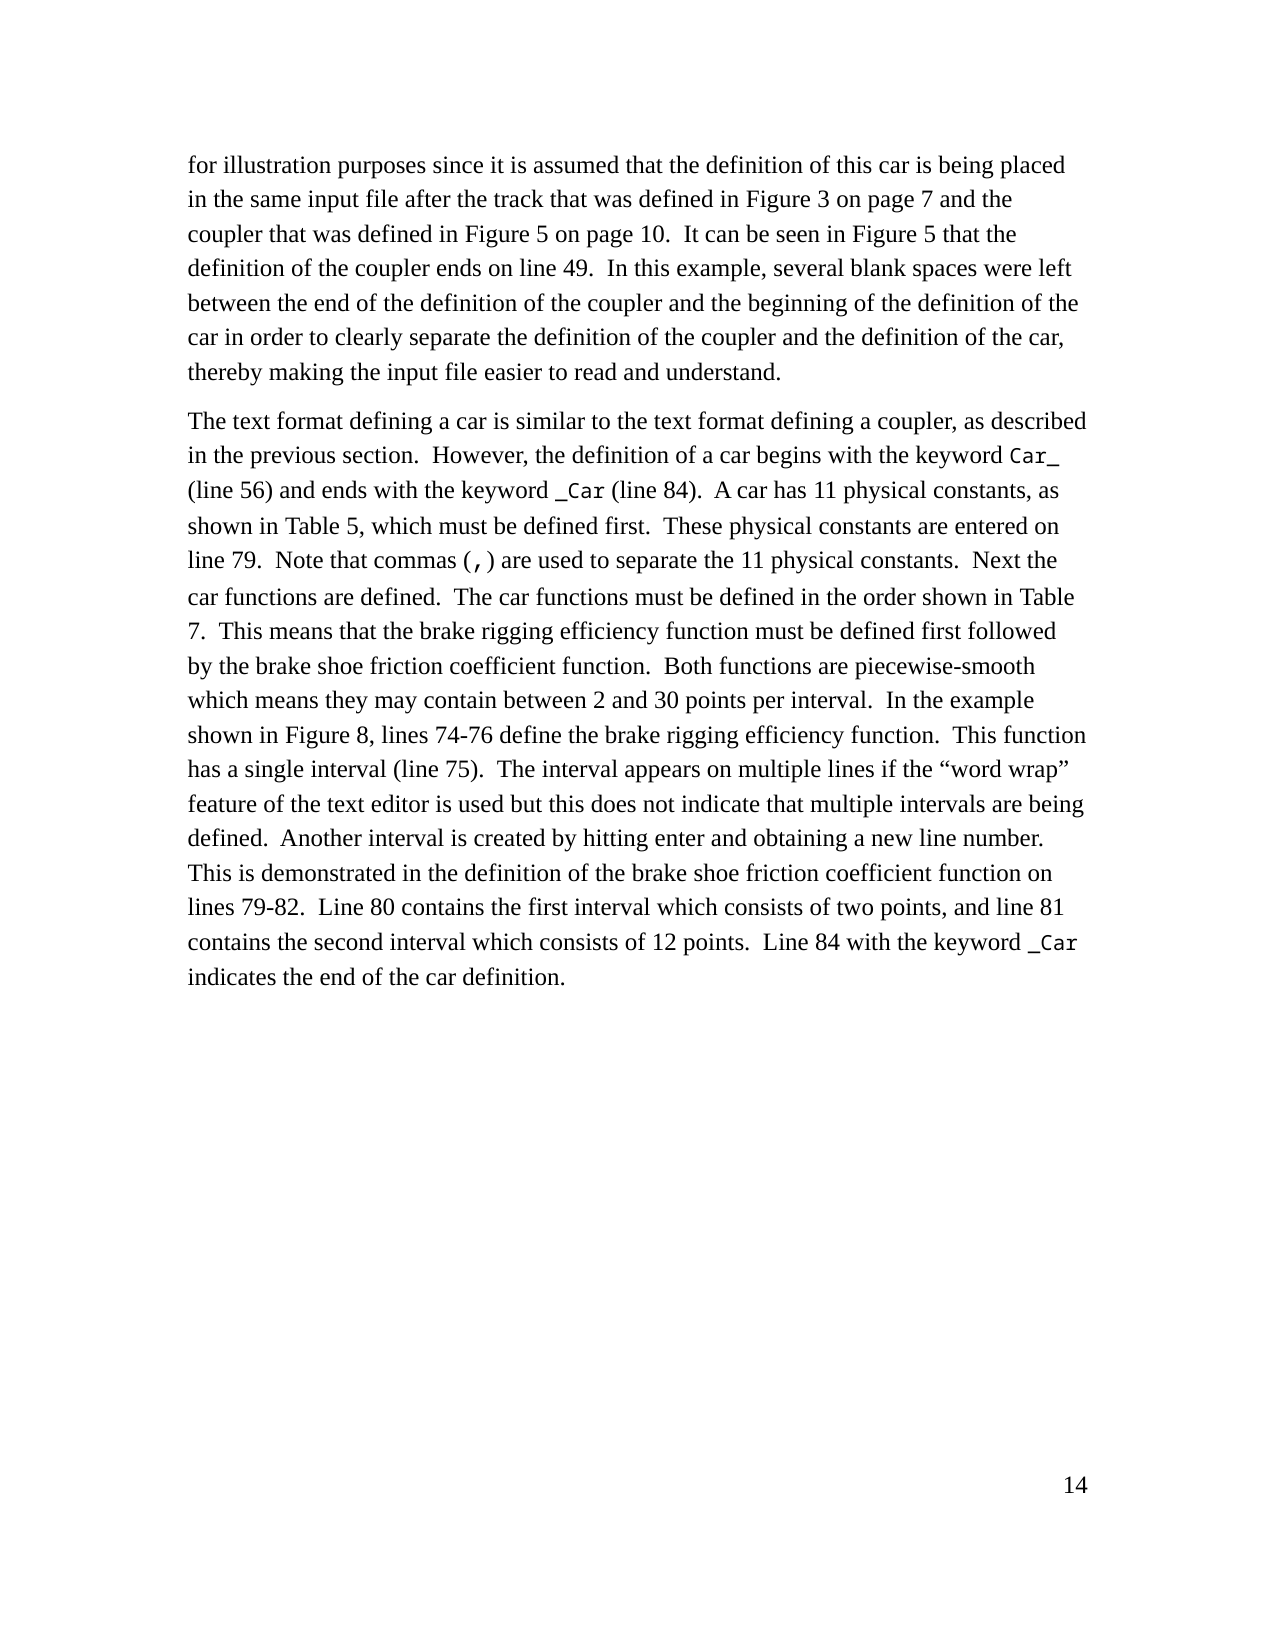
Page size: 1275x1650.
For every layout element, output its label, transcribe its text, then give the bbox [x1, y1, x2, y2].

text for illustration purposes since it is assumed that the definition of this car is being placed in the same input file after the track that was defined in Figure 3 on page 7 and the coupler that was defined in Figure 5 on page 10. It can be seen in Figure 5 that the definition of the coupler ends on line 49. In this example, several blank spaces were left between the end of the definition of the coupler and the beginning of the definition of the car in order to clearly separate the definition of the coupler and the definition of the car, thereby making the input file easier to read and understand. [187, 150, 1087, 386]
text The text format defining a car is similar to the text format defining a coupler, as described in the previous section. However, the definition of a car begins with the keyword Car_ (line 56) and ends with the keyword _Car (line 84). A car has 11 physical constants, as shown in Table 5, which must be defined first. These physical constants are entered on line 79. Note that commas (,) are used to separate the 11 physical constants. Next the car functions are defined. The car functions must be defined in the order shown in Table 7. This means that the brake rigging efficiency function must be defined first followed by the brake shoe friction coefficient function. Both functions are piecewise-smooth which means they may contain between 2 and 30 points per interval. In the example shown in Figure 8, lines 74-76 define the brake rigging efficiency function. This function has a single interval (line 75). The interval appears on multiple lines if the “word wrap” feature of the text editor is used but this does not indicate that multiple intervals are being defined. Another interval is created by hitting enter and obtaining a new line number. This is demonstrated in the definition of the brake shoe friction coefficient function on lines 79-82. Line 80 contains the first interval which consists of two points, and line 81 contains the second interval which consists of 12 points. Line 84 with the keyword _Car indicates the end of the car definition. [187, 406, 1087, 991]
